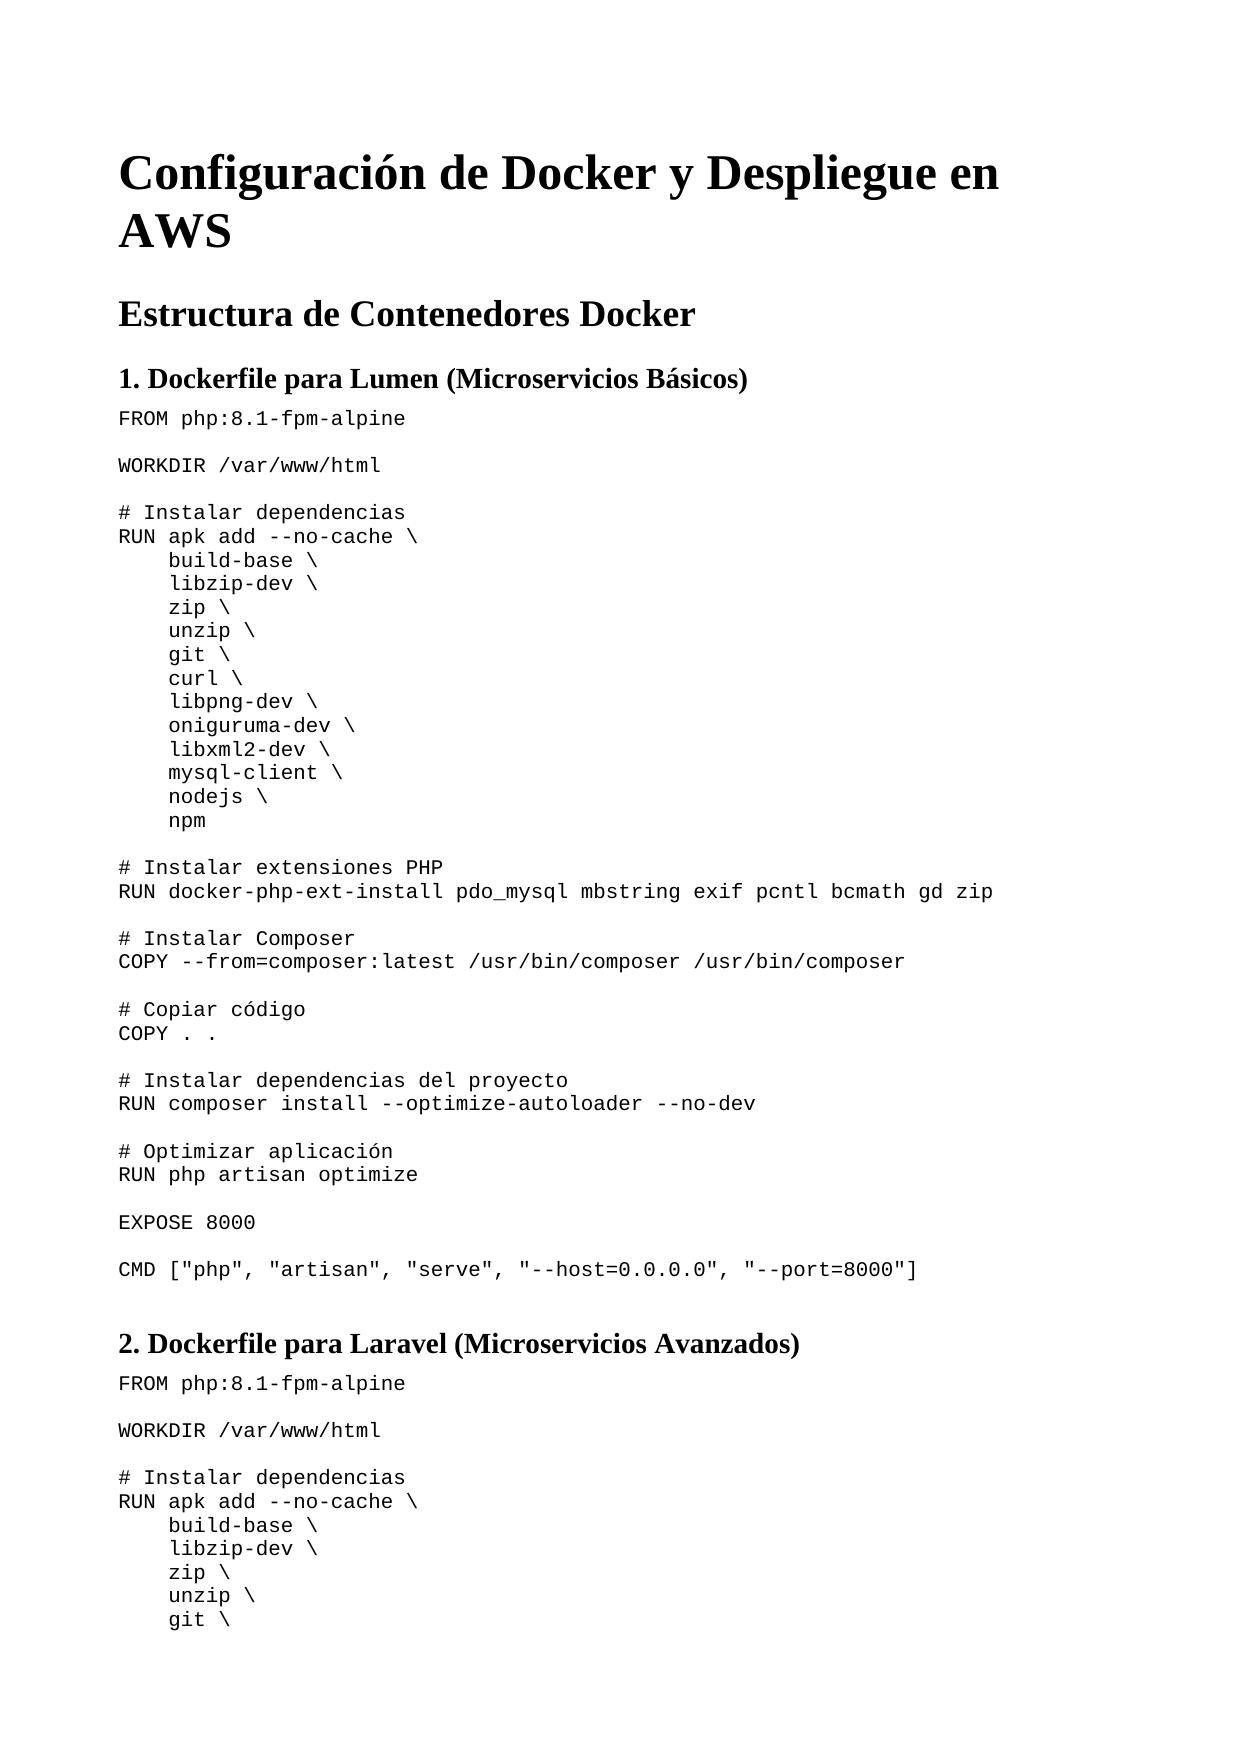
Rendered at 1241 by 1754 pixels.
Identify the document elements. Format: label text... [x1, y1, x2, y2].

text EXPOSE 8000 [118, 1212, 1122, 1235]
text COPY --from=composer:latest /usr/bin/composer /usr/bin/composer [118, 952, 1122, 975]
text FROM php:8.1-fpm-alpine [118, 408, 1122, 431]
text # Instalar extensiones PHP [118, 857, 1122, 881]
text nodejs \ [118, 786, 1122, 810]
text oniguruma-dev \ [118, 715, 1122, 739]
text CMD ["php", "artisan", "serve", "--host=0.0.0.0", "--port=8000"] [118, 1259, 1122, 1283]
text unzip \ [118, 621, 1122, 644]
subtitle 2. Dockerfile para Laravel (Microservicios Avanzados) [118, 1327, 1122, 1360]
text # Copiar código [118, 999, 1122, 1022]
text curl \ [118, 668, 1122, 691]
text libxml2-dev \ [118, 739, 1122, 762]
text build-base \ [118, 549, 1122, 573]
subtitle Estructura de Contenedores Docker [118, 291, 1122, 334]
text libpng-dev \ [118, 691, 1122, 715]
text zip \ [118, 597, 1122, 621]
text # Instalar Composer [118, 928, 1122, 952]
text RUN apk add --no-cache \ [118, 1491, 1122, 1514]
text FROM php:8.1-fpm-alpine [118, 1373, 1122, 1396]
text WORKDIR /var/www/html [118, 1420, 1122, 1444]
text libzip-dev \ [118, 1538, 1122, 1562]
text mysql-client \ [118, 762, 1122, 786]
text zip \ [118, 1562, 1122, 1586]
text WORKDIR /var/www/html [118, 455, 1122, 479]
text npm [118, 810, 1122, 833]
text RUN composer install --optimize-autoloader --no-dev [118, 1093, 1122, 1117]
text # Instalar dependencias [118, 1467, 1122, 1491]
text # Instalar dependencias del proyecto [118, 1070, 1122, 1093]
text RUN docker-php-ext-install pdo_mysql mbstring exif pcntl bcmath gd zip [118, 881, 1122, 904]
text # Optimizar aplicación [118, 1141, 1122, 1164]
subtitle 1. Dockerfile para Lumen (Microservicios Básicos) [118, 362, 1122, 395]
text libzip-dev \ [118, 573, 1122, 597]
text git \ [118, 644, 1122, 668]
subtitle Configuración de Docker y Despliegue en AWS [118, 143, 1122, 258]
text # Instalar dependencias [118, 502, 1122, 526]
text git \ [118, 1609, 1122, 1633]
text RUN php artisan optimize [118, 1164, 1122, 1188]
text RUN apk add --no-cache \ [118, 526, 1122, 549]
text build-base \ [118, 1514, 1122, 1538]
text COPY . . [118, 1022, 1122, 1046]
text unzip \ [118, 1586, 1122, 1609]
